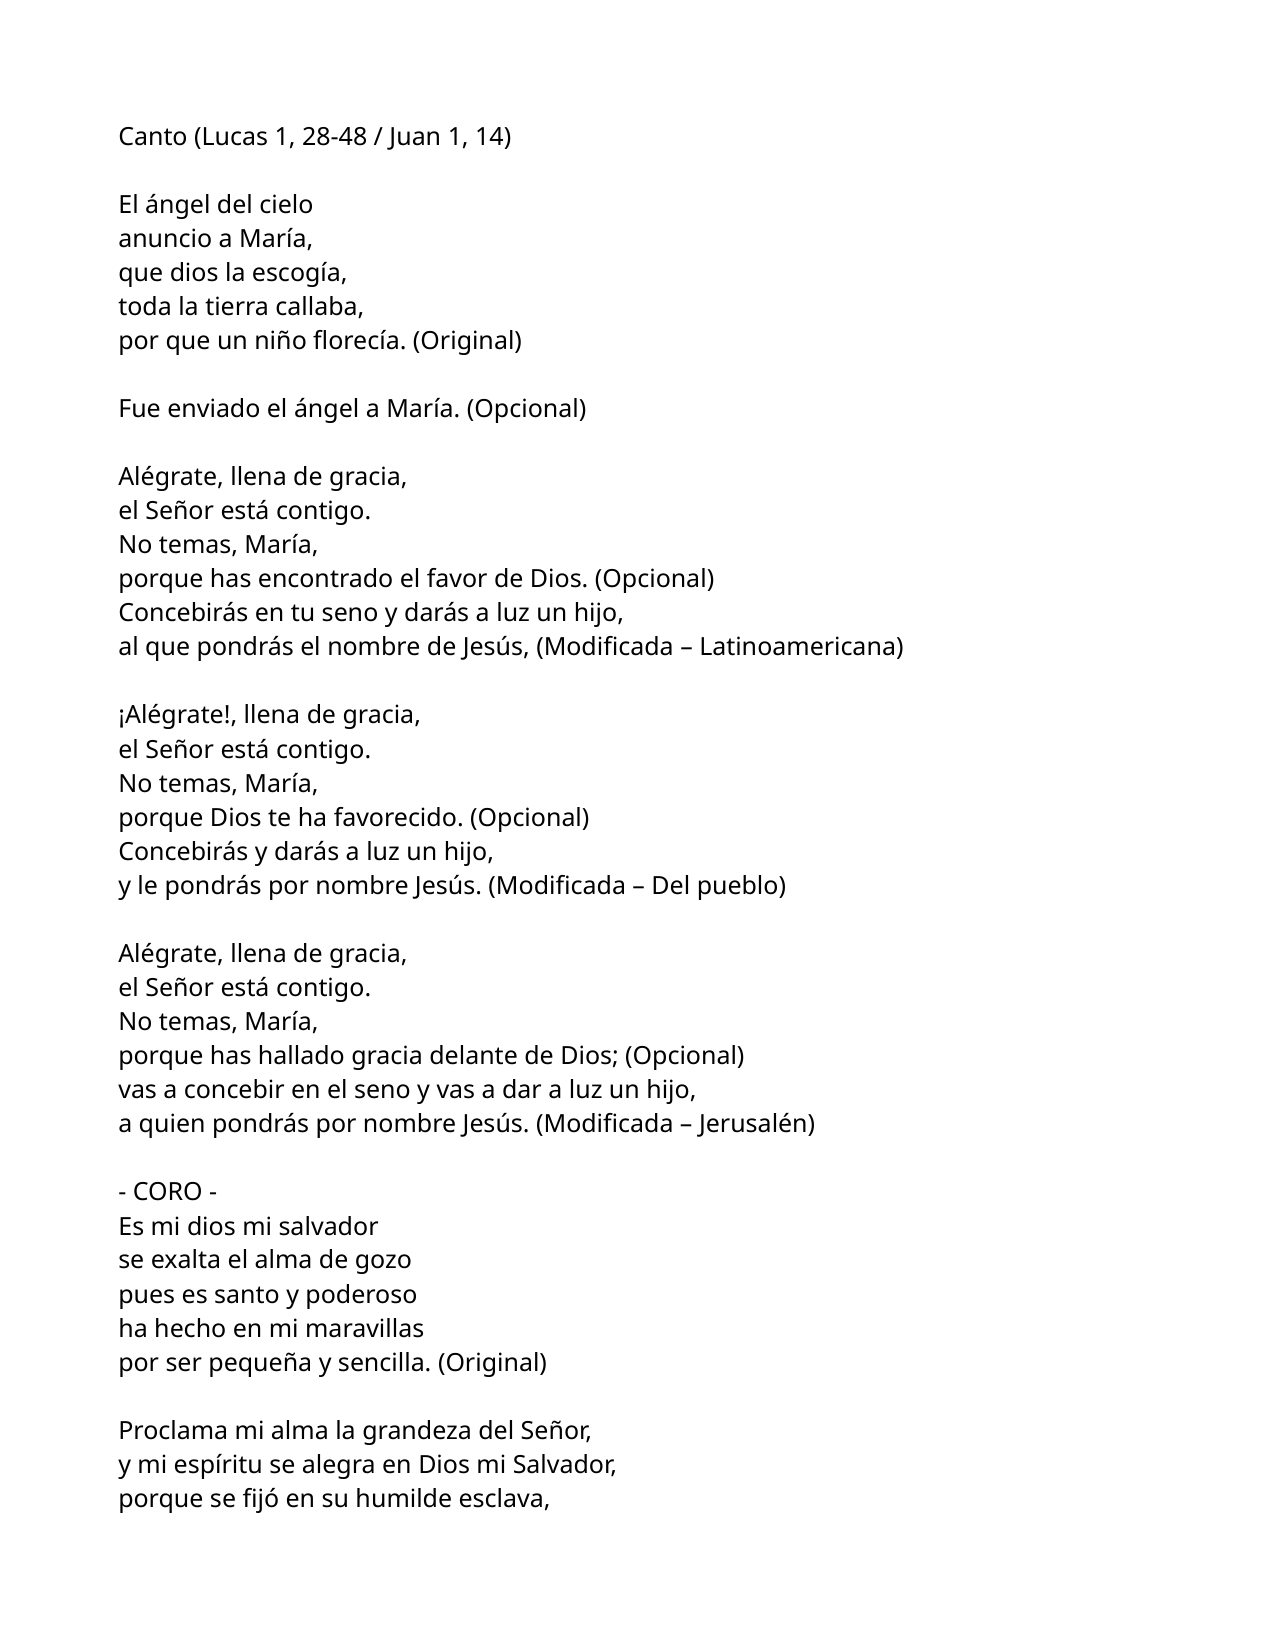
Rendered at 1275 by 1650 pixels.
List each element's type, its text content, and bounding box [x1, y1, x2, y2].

text y le pondrás por nombre Jesús. (Modificada – Del pueblo) [118, 867, 1157, 902]
text - CORO - [118, 1174, 1157, 1208]
text vas a concebir en el seno y vas a dar a luz un hijo, [118, 1072, 1157, 1106]
text el Señor está contigo. [118, 970, 1157, 1004]
text porque has hallado gracia delante de Dios; (Opcional) [118, 1038, 1157, 1072]
text al que pondrás el nombre de Jesús, (Modificada – Latinoamericana) [118, 629, 1157, 663]
text El ángel del cielo [118, 186, 1157, 220]
text se exalta el alma de gozo [118, 1242, 1157, 1276]
text el Señor está contigo. [118, 493, 1157, 527]
text No temas, María, [118, 527, 1157, 561]
text porque se fijó en su humilde esclava, [118, 1481, 1157, 1515]
text el Señor está contigo. [118, 731, 1157, 765]
text por ser pequeña y sencilla. (Original) [118, 1344, 1157, 1378]
text Concebirás en tu seno y darás a luz un hijo, [118, 595, 1157, 629]
text No temas, María, [118, 1004, 1157, 1038]
text Concebirás y darás a luz un hijo, [118, 833, 1157, 867]
text Canto (Lucas 1, 28-48 / Juan 1, 14) [118, 118, 1157, 152]
text No temas, María, [118, 765, 1157, 799]
text ha hecho en mi maravillas [118, 1310, 1157, 1344]
text que dios la escogía, [118, 254, 1157, 288]
text pues es santo y poderoso [118, 1276, 1157, 1310]
text Alégrate, llena de gracia, [118, 459, 1157, 493]
text a quien pondrás por nombre Jesús. (Modificada – Jerusalén) [118, 1106, 1157, 1140]
text porque has encontrado el favor de Dios. (Opcional) [118, 561, 1157, 595]
text Alégrate, llena de gracia, [118, 936, 1157, 970]
text anuncio a María, [118, 220, 1157, 254]
text y mi espíritu se alegra en Dios mi Salvador, [118, 1447, 1157, 1481]
text Es mi dios mi salvador [118, 1208, 1157, 1242]
text Fue enviado el ángel a María. (Opcional) [118, 391, 1157, 425]
text ¡Alégrate!, llena de gracia, [118, 697, 1157, 731]
text porque Dios te ha favorecido. (Opcional) [118, 799, 1157, 833]
text toda la tierra callaba, [118, 288, 1157, 322]
text Proclama mi alma la grandeza del Señor, [118, 1412, 1157, 1447]
text por que un niño florecía. (Original) [118, 322, 1157, 357]
